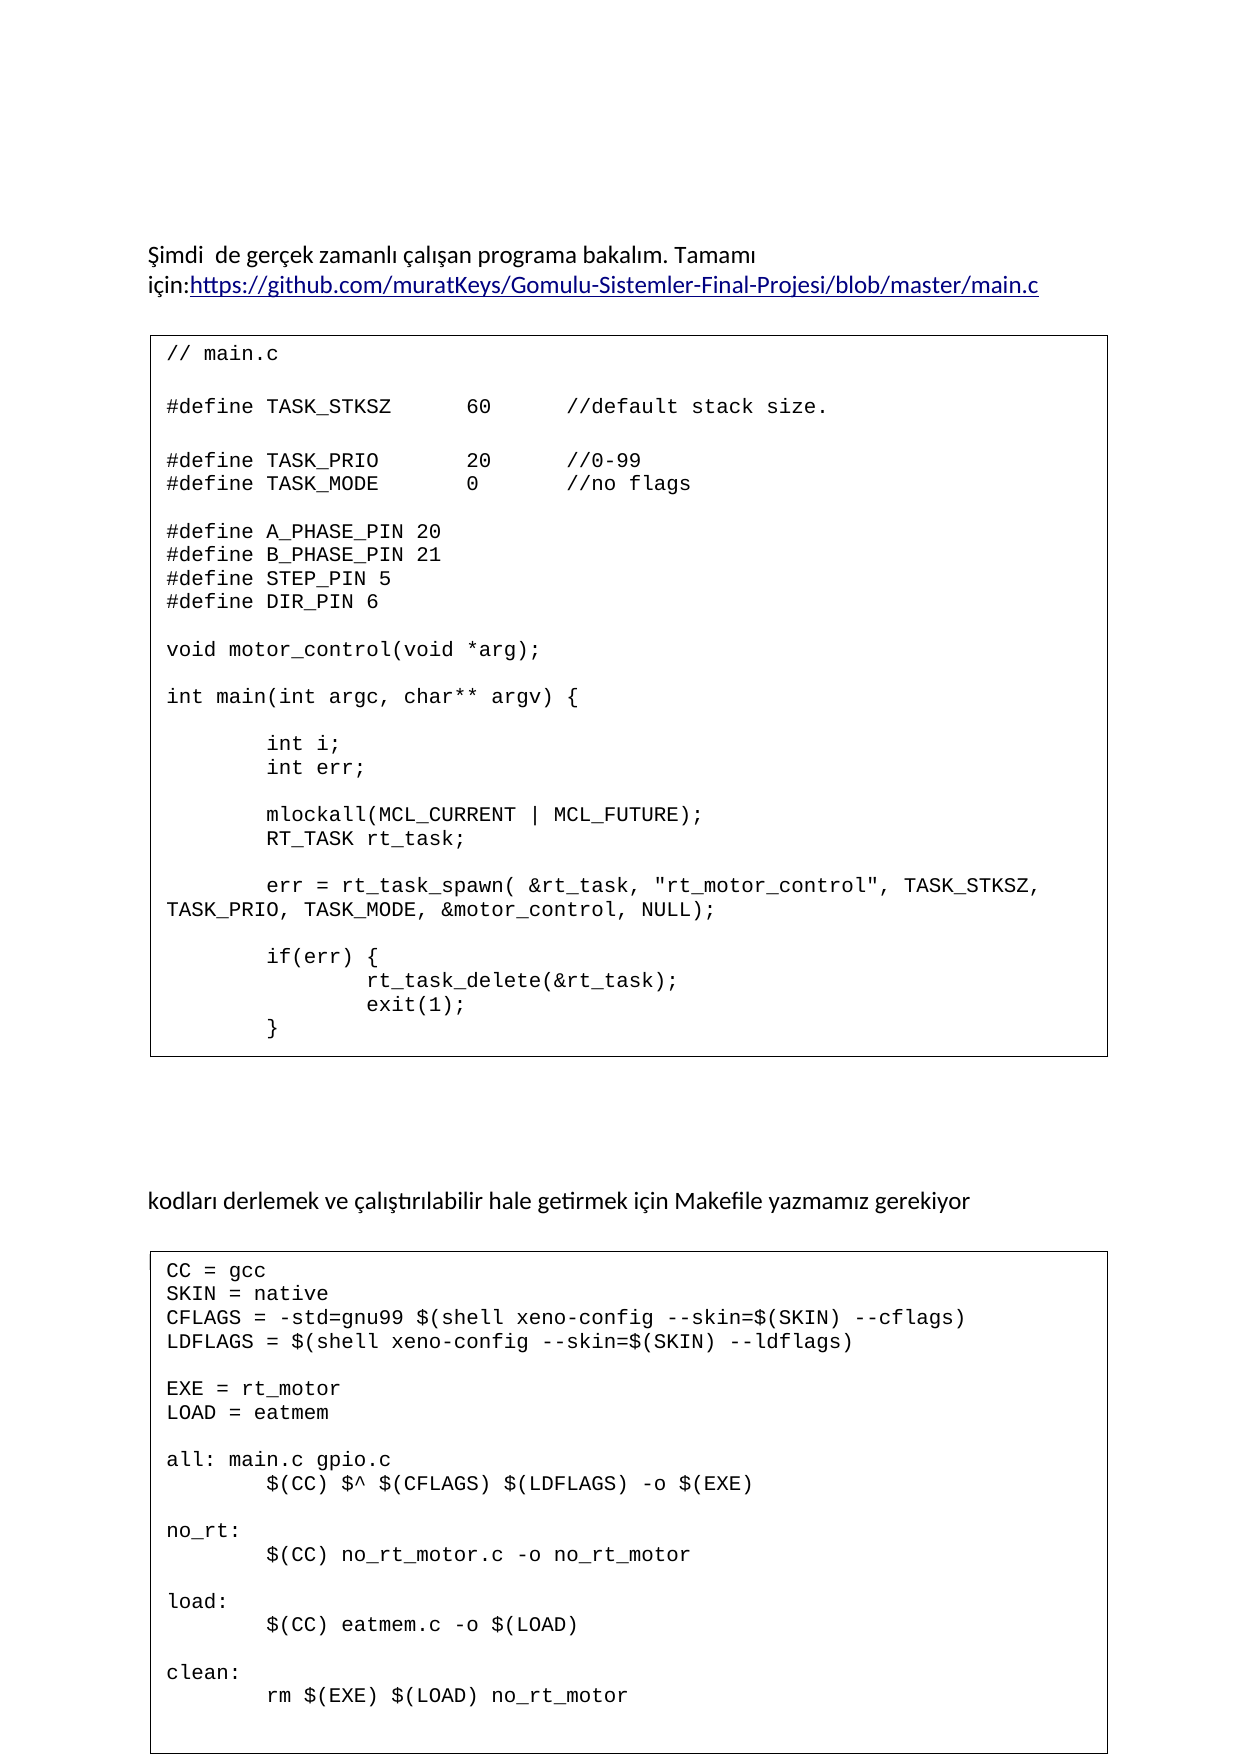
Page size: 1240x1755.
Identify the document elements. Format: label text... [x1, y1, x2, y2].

text EXE = rt_motor [166, 1378, 1092, 1402]
text int err; [166, 757, 1092, 781]
text CC = gcc [166, 1260, 1092, 1283]
text mlockall(MCL_CURRENT | MCL_FUTURE); [166, 804, 1092, 828]
text load: [166, 1591, 1092, 1614]
text Makefile [148, 1246, 1092, 1277]
text #define STEP_PIN 5 [166, 568, 1092, 592]
text Şimdi de gerçek zamanlı çalışan programa bakalım. Tamamı için:https://github.com/muratKeys/Gomulu-Sistemler-Final-Projesi/blob/master/main.c [148, 239, 1092, 300]
text int i; [166, 733, 1092, 757]
text #define B_PHASE_PIN 21 [166, 544, 1092, 568]
text #define DIR_PIN 6 [166, 592, 1092, 615]
text // main.c [166, 343, 1092, 367]
text #define A_PHASE_PIN 20 [166, 521, 1092, 544]
text CFLAGS = -std=gnu99 $(shell xeno-config --skin=$(SKIN) --cflags) [166, 1307, 1092, 1331]
text LDFLAGS = $(shell xeno-config --skin=$(SKIN) --ldflags) [166, 1331, 1092, 1354]
text } [166, 1017, 1092, 1041]
text #define TASK_PRIO 20 //0-99 [166, 450, 1092, 473]
text exit(1); [166, 993, 1092, 1017]
text LOAD = eatmem [166, 1402, 1092, 1425]
text if(err) { [166, 946, 1092, 970]
text rt_task_delete(&rt_task); [166, 970, 1092, 993]
text clean: [166, 1662, 1092, 1685]
text #define TASK_STKSZ 60 //default stack size. [166, 397, 1092, 420]
text kodları derlemek ve çalıştırılabilir hale getirmek için Makefile yazmamız gerekiyor [148, 1185, 1092, 1216]
text no_rt: [166, 1520, 1092, 1543]
text rm $(EXE) $(LOAD) no_rt_motor [166, 1685, 1092, 1709]
text $(CC) no_rt_motor.c -o no_rt_motor [166, 1543, 1092, 1567]
text RT_TASK rt_task; [166, 828, 1092, 852]
text int main(int argc, char** argv) { [166, 686, 1092, 710]
text SKIN = native [166, 1283, 1092, 1307]
text $(CC) eatmem.c -o $(LOAD) [166, 1614, 1092, 1638]
text all: main.c gpio.c [166, 1449, 1092, 1473]
text err = rt_task_spawn( &rt_task, "rt_motor_control", TASK_STKSZ, TASK_PRIO, TASK_MODE, &motor_control, NULL); [166, 875, 1092, 923]
text #define TASK_MODE 0 //no flags [166, 473, 1092, 497]
text $(CC) $^ $(CFLAGS) $(LDFLAGS) -o $(EXE) [166, 1473, 1092, 1496]
text void motor_control(void *arg); [166, 639, 1092, 662]
